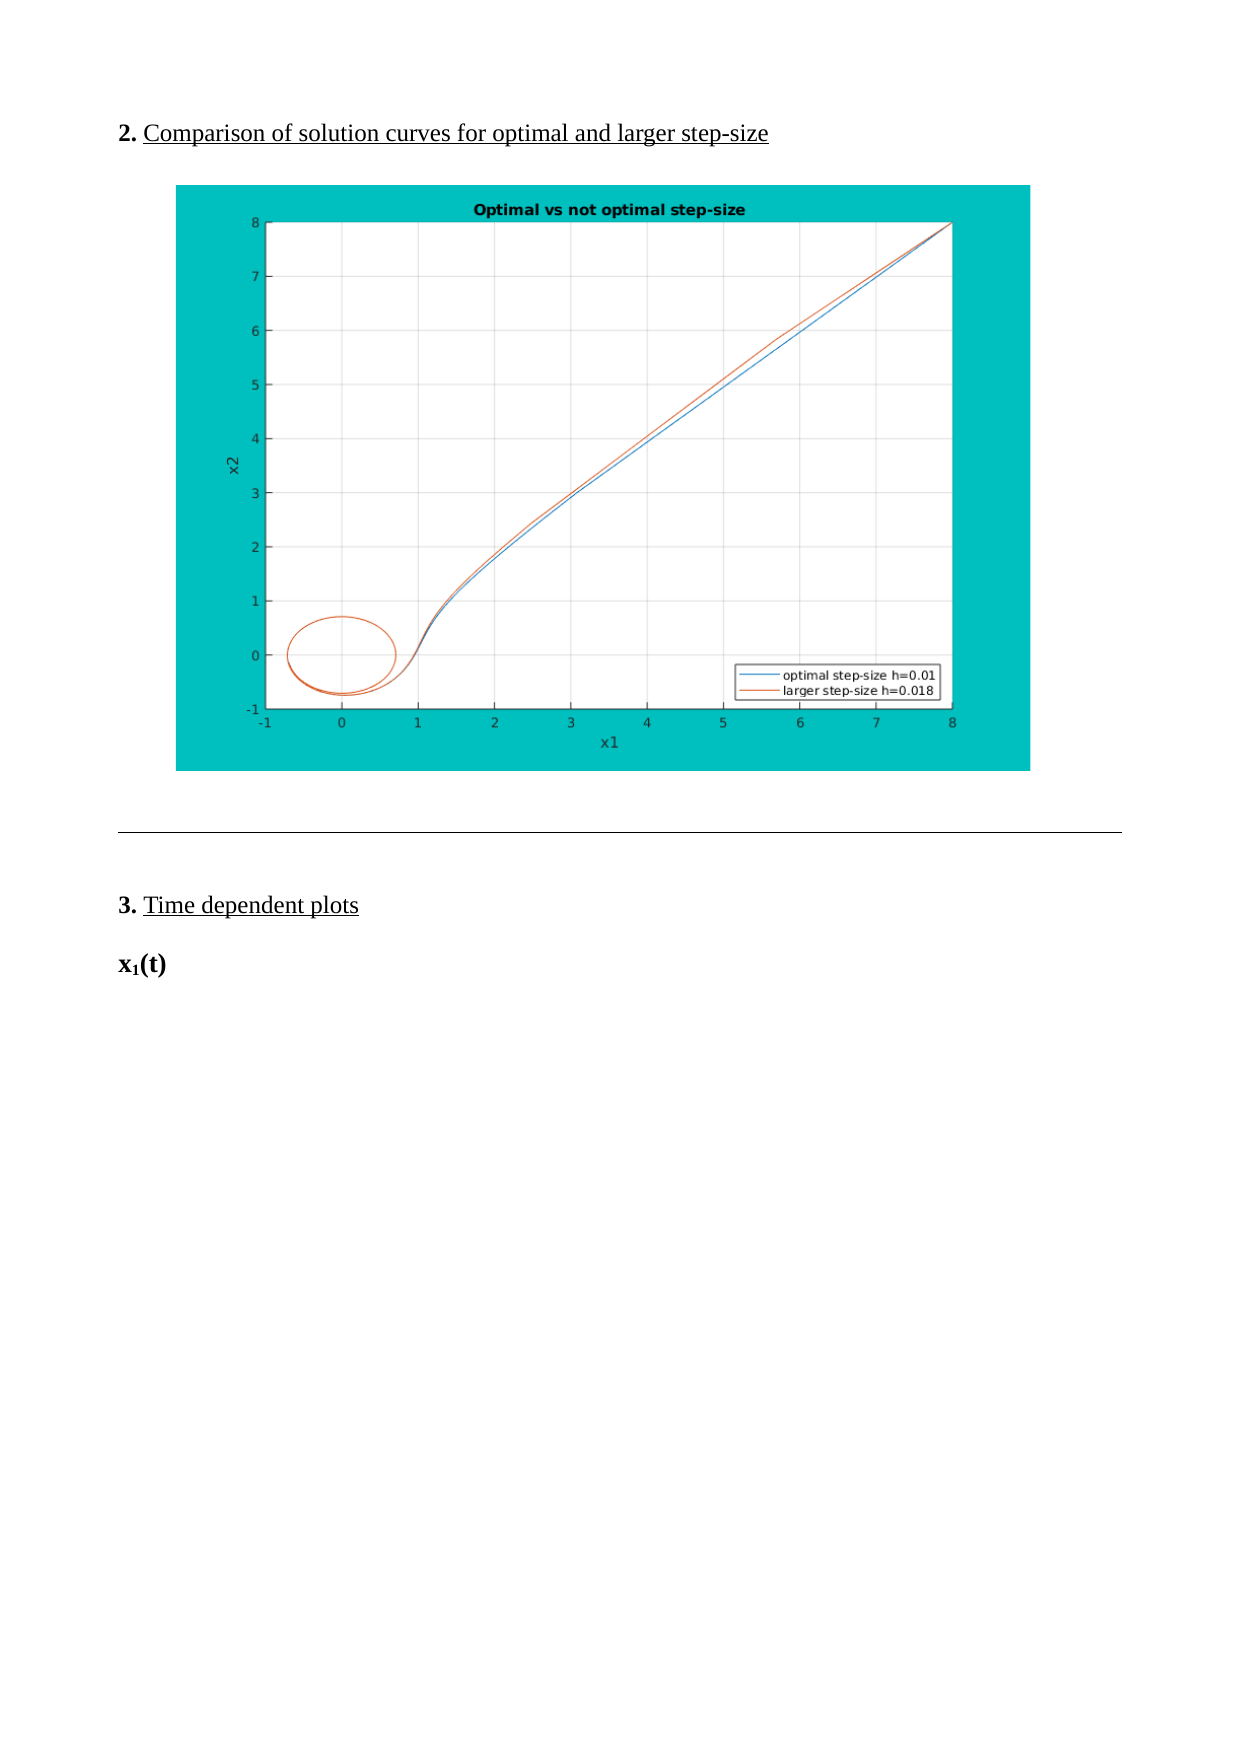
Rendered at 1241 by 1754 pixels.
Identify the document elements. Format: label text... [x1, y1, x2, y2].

text 2. Comparison of solution curves for optimal and larger step-size [118, 118, 1122, 147]
text x1(t) [118, 947, 1122, 978]
text 3. Time dependent plots [118, 890, 1122, 918]
picture [175, 185, 1031, 771]
